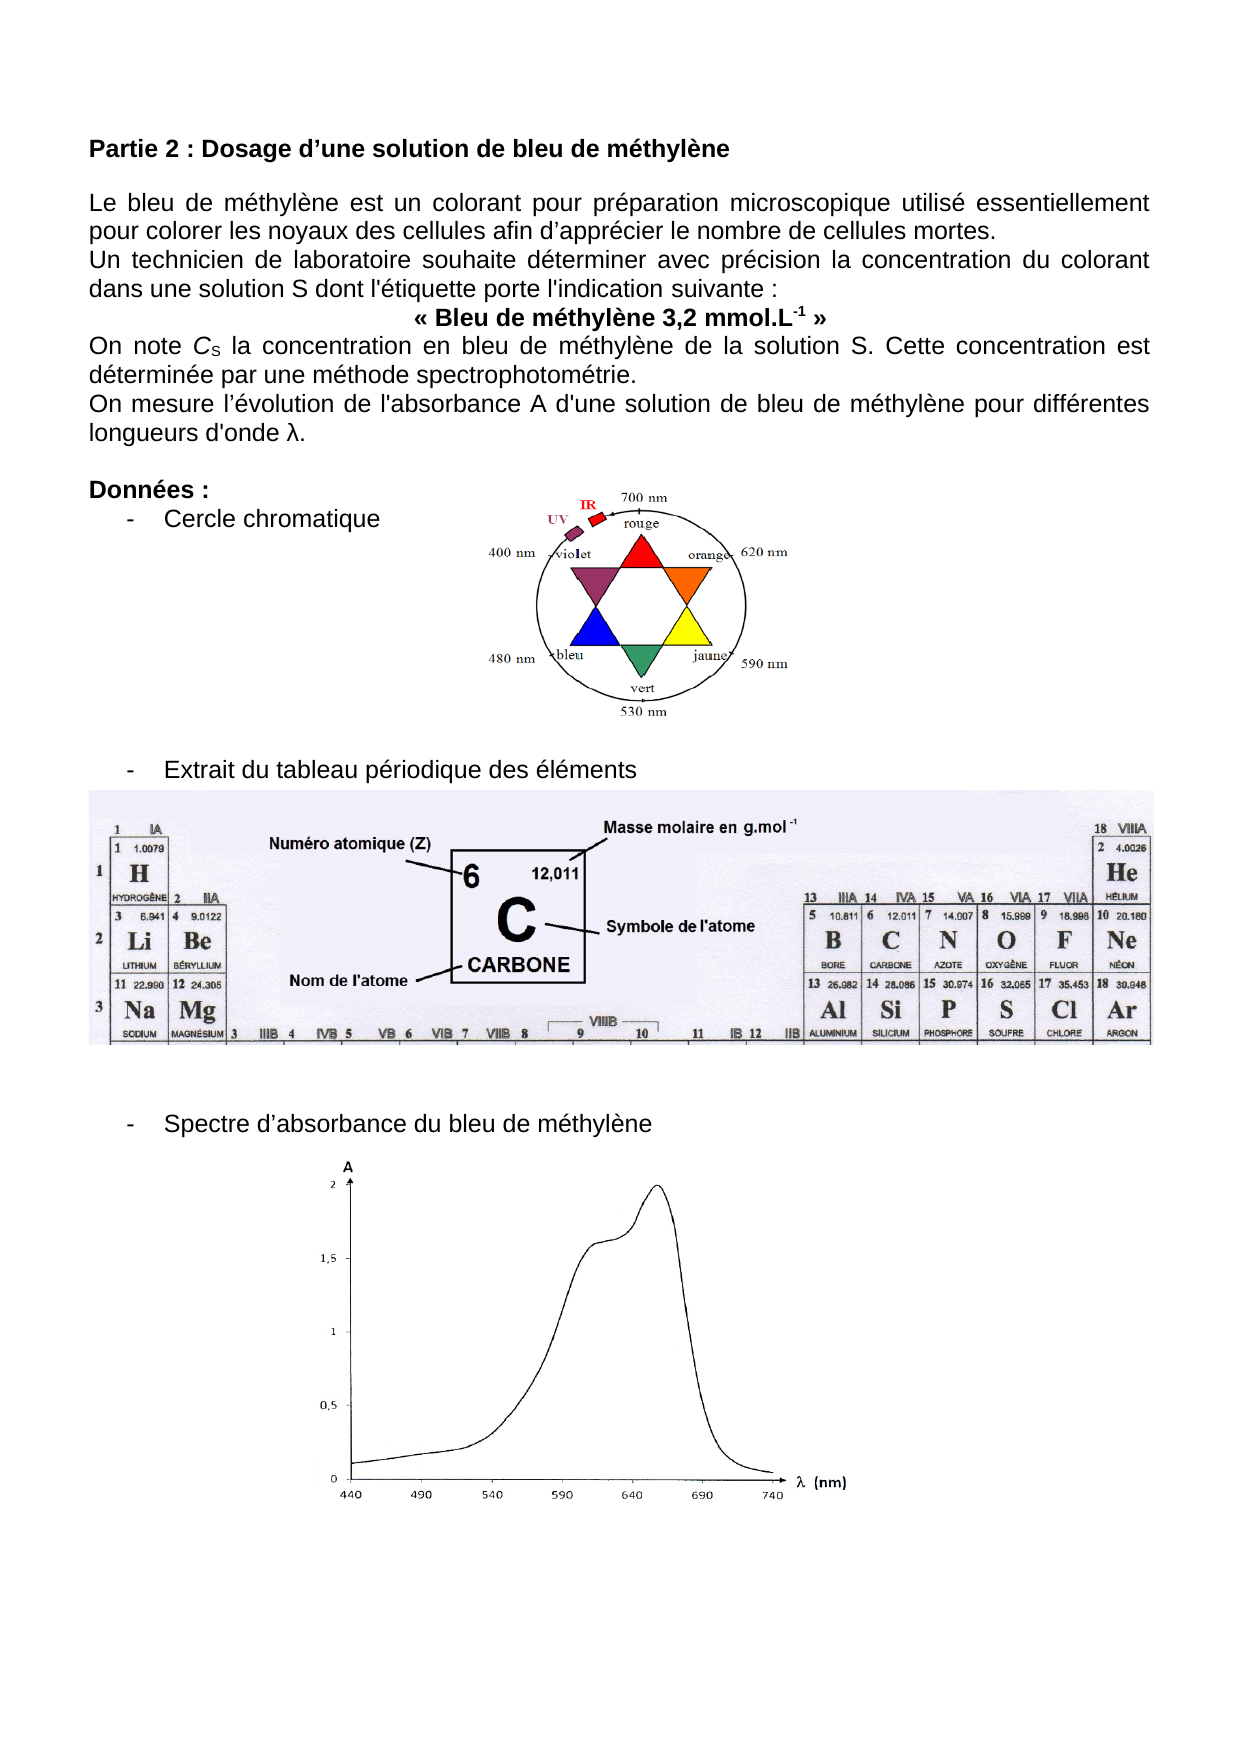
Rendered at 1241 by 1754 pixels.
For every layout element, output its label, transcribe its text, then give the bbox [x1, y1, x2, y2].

list Spectre d’absorbance du bleu de méthylène [126, 1109, 1152, 1137]
list Cercle chromatique [126, 504, 446, 532]
picture [88, 790, 1154, 1045]
text Données : [89, 475, 1152, 504]
text Partie 2 : Dosage d’une solution de bleu de méthylène [89, 134, 1152, 162]
picture [446, 476, 843, 742]
text « Bleu de méthylène 3,2 mmol.L-1 » [89, 302, 1152, 331]
text On mesure l’évolution de l'absorbance A d'une solution de bleu de méthylène pour différentes longueurs d'onde λ. [89, 389, 1152, 446]
text Le bleu de méthylène est un colorant pour préparation microscopique utilisé essentiellement pour colorer les noyaux des cellules afin d’apprécier le nombre de cellules mortes. [89, 187, 1152, 245]
text On note CS la concentration en bleu de méthylène de la solution S. Cette concentration est déterminée par une méthode spectrophotométrie. [89, 331, 1152, 389]
list Extrait du tableau périodique des éléments [126, 755, 1152, 784]
text Un technicien de laboratoire souhaite déterminer avec précision la concentration du colorant dans une solution S dont l'étiquette porte l'indication suivante : [89, 245, 1152, 302]
list [843, 504, 1152, 532]
picture [316, 1151, 865, 1514]
